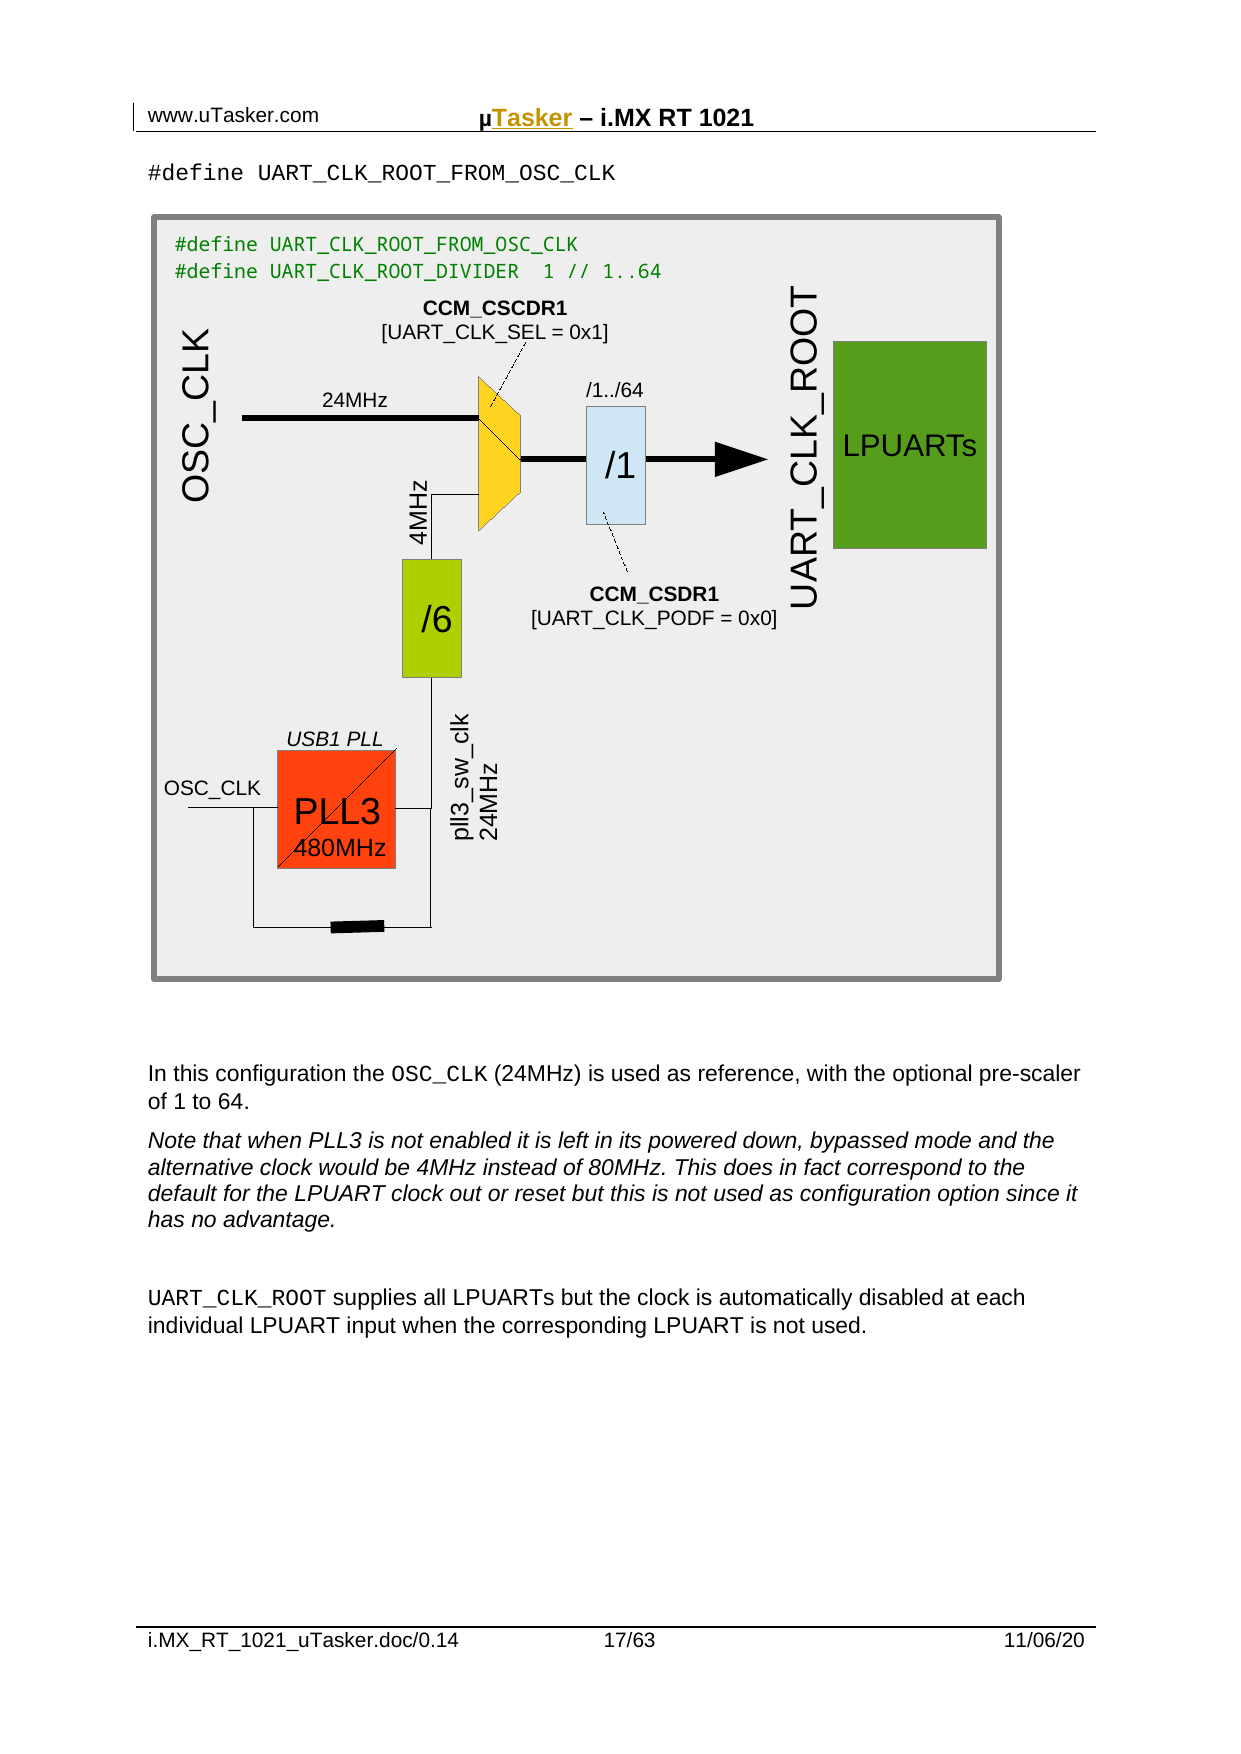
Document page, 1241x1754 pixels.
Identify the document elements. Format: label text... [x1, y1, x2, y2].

text In this configuration the OSC_CLK (24MHz) is used as reference, with the optional pre-scaler of 1 to 64. [148, 1060, 1093, 1114]
text UART_CLK_ROOT supplies all LPUARTs but the clock is automatically disabled at each individual LPUART input when the corresponding LPUART is not used. [148, 1284, 1093, 1338]
text #define UART_CLK_ROOT_FROM_OSC_CLK [148, 161, 1093, 187]
text Note that when PLL3 is not enabled it is left in its powered down, bypassed mode and the alternative clock would be 4MHz instead of 80MHz. This does in fact correspond to the default for the LPUART clock out or reset but this is not used as configuration option since it has no advantage. [148, 1127, 1093, 1232]
